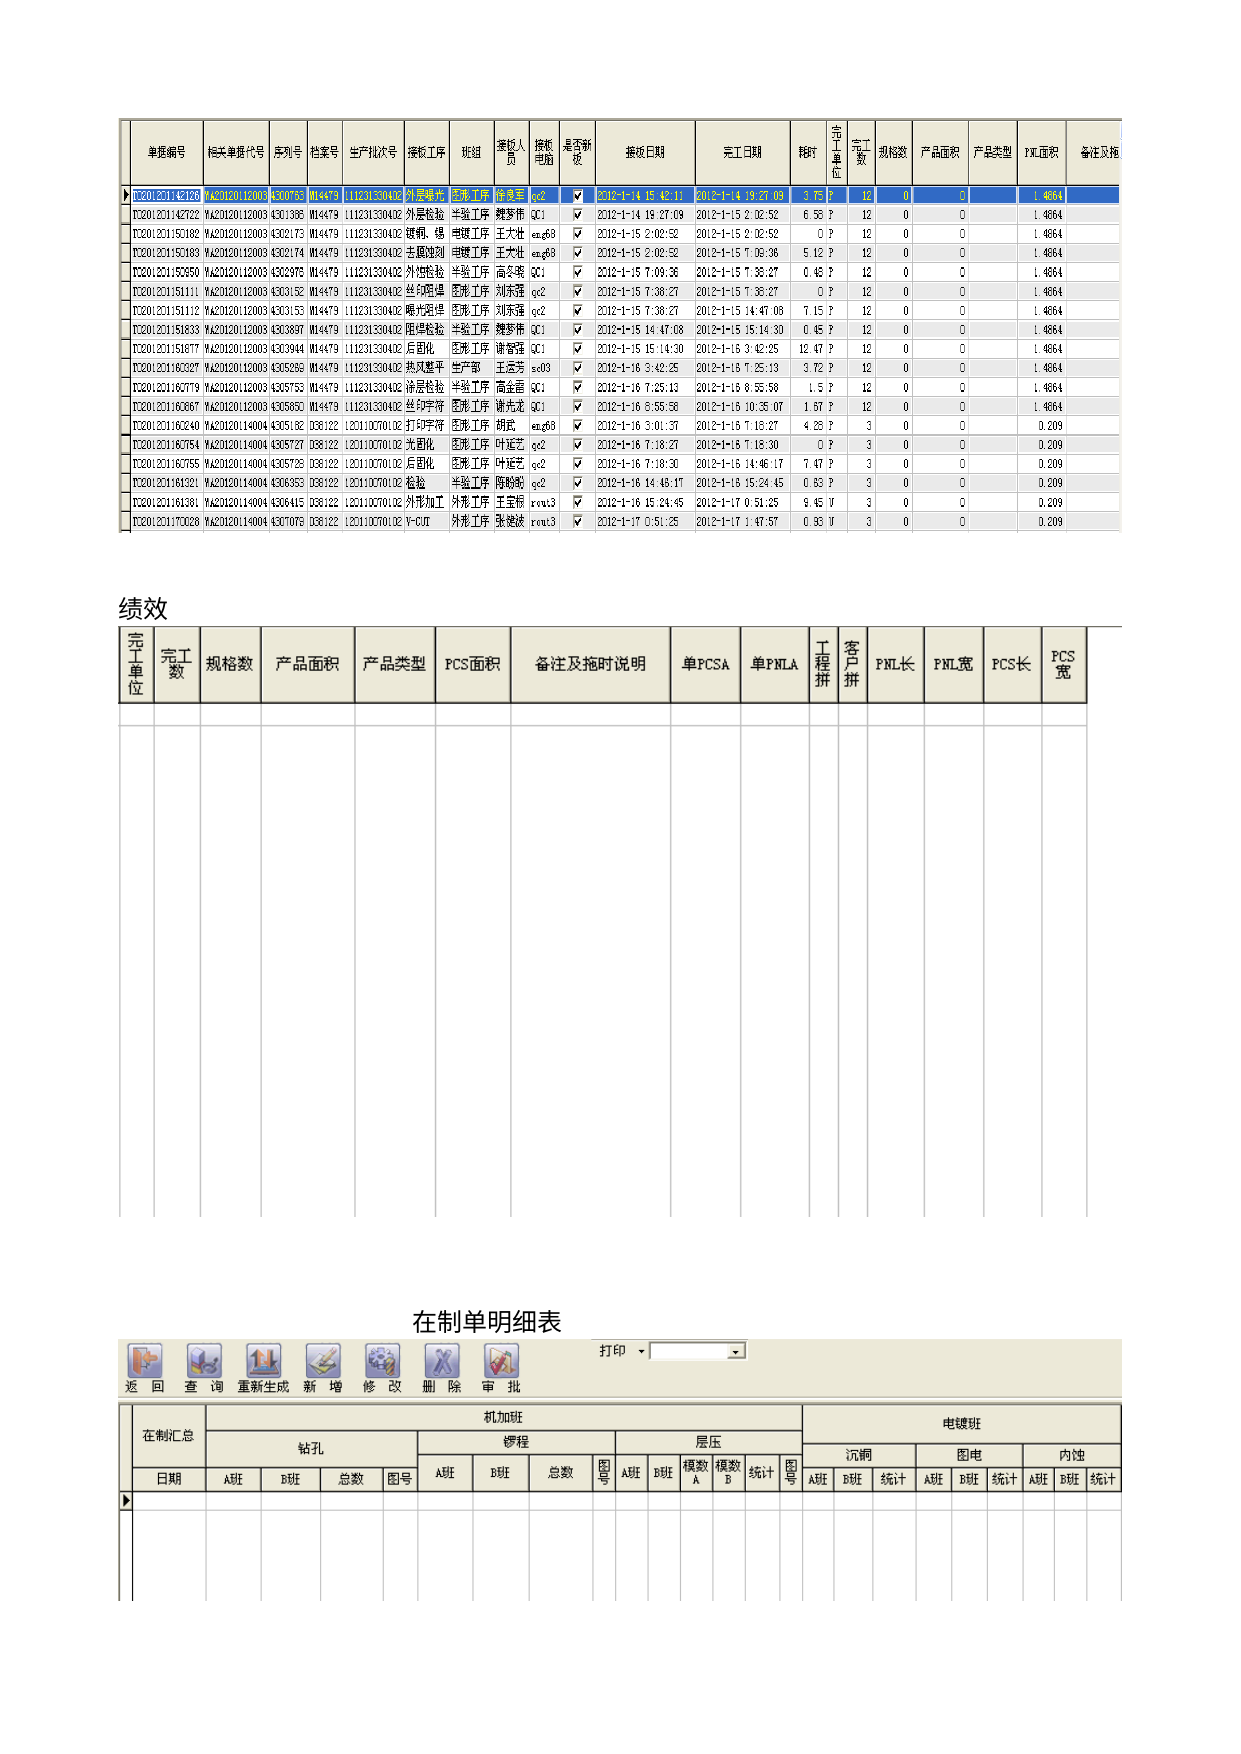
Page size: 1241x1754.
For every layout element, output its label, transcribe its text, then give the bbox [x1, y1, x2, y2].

text 绩效 [118, 590, 1122, 626]
picture [118, 1339, 1122, 1601]
text 在制单明细表 [118, 1303, 1122, 1339]
picture [118, 118, 1122, 533]
picture [118, 626, 1122, 1217]
